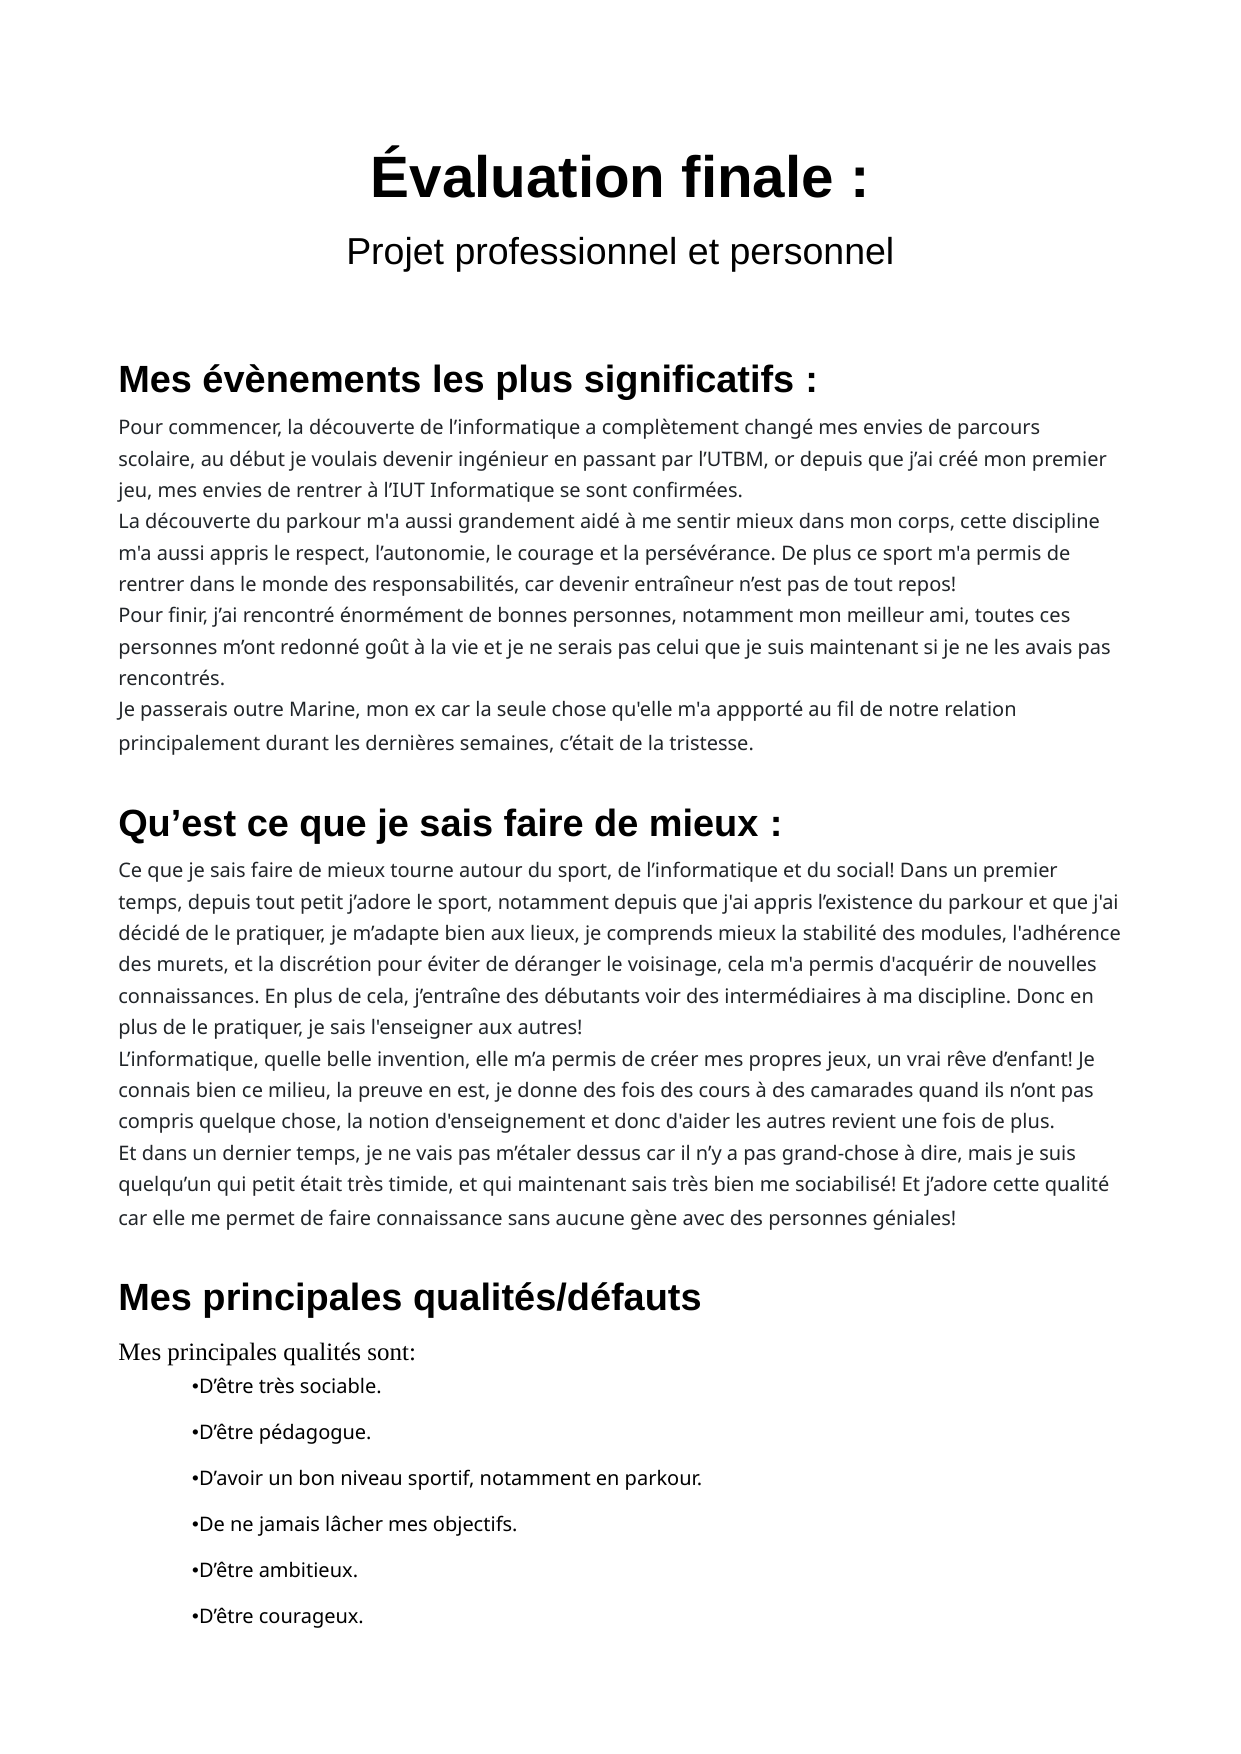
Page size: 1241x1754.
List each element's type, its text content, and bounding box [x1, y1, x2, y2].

text Pour commencer, la découverte de l’informatique a complètement changé mes envies de parcours scolaire, au début je voulais devenir ingénieur en passant par l’UTBM, or depuis que j’ai créé mon premier jeu, mes envies de rentrer à l’IUT Informatique se sont confirmées. La découverte du parkour m'a aussi grandement aidé à me sentir mieux dans mon corps, cette discipline m'a aussi appris le respect, l’autonomie, le courage et la persévérance. De plus ce sport m'a permis de rentrer dans le monde des responsabilités, car devenir entraîneur n’est pas de tout repos! Pour finir, j’ai rencontré énormément de bonnes personnes, notamment mon meilleur ami, toutes ces personnes m’ont redonné goût à la vie et je ne serais pas celui que je suis maintenant si je ne les avais pas rencontrés. Je passerais outre Marine, mon ex car la seule chose qu'elle m'a appporté au fil de notre relation principalement durant les dernières semaines, c’était de la tristesse. [118, 413, 1122, 756]
subtitle Mes évènements les plus significatifs : [118, 357, 1122, 401]
subtitle Mes principales qualités sont: [118, 1337, 1122, 1366]
list D’être pédagogue. [118, 1418, 1122, 1445]
list D’être très sociable. [118, 1372, 1122, 1399]
list D’être courageux. [118, 1602, 1122, 1629]
subtitle Projet professionnel et personnel [118, 229, 1122, 272]
title Évaluation finale : [118, 143, 1122, 210]
list D’être ambitieux. [118, 1556, 1122, 1583]
subtitle Mes principales qualités/défauts [118, 1275, 1122, 1318]
subtitle Qu’est ce que je sais faire de mieux : [118, 800, 1122, 844]
text Ce que je sais faire de mieux tourne autour du sport, de l’informatique et du social! Dans un premier temps, depuis tout petit j’adore le sport, notamment depuis que j'ai appris l’existence du parkour et que j'ai décidé de le pratiquer, je m’adapte bien aux lieux, je comprends mieux la stabilité des modules, l'adhérence des murets, et la discrétion pour éviter de déranger le voisinage, cela m'a permis d'acquérir de nouvelles connaissances. En plus de cela, j’entraîne des débutants voir des intermédiaires à ma discipline. Donc en plus de le pratiquer, je sais l'enseigner aux autres! L’informatique, quelle belle invention, elle m’a permis de créer mes propres jeux, un vrai rêve d’enfant! Je connais bien ce milieu, la preuve en est, je donne des fois des cours à des camarades quand ils n’ont pas compris quelque chose, la notion d'enseignement et donc d'aider les autres revient une fois de plus. Et dans un dernier temps, je ne vais pas m’étaler dessus car il n’y a pas grand-chose à dire, mais je suis quelqu’un qui petit était très timide, et qui maintenant sais très bien me sociabilisé! Et j’adore cette qualité car elle me permet de faire connaissance sans aucune gène avec des personnes géniales! [118, 856, 1122, 1231]
list D’avoir un bon niveau sportif, notamment en parkour. [118, 1464, 1122, 1491]
list De ne jamais lâcher mes objectifs. [118, 1510, 1122, 1537]
